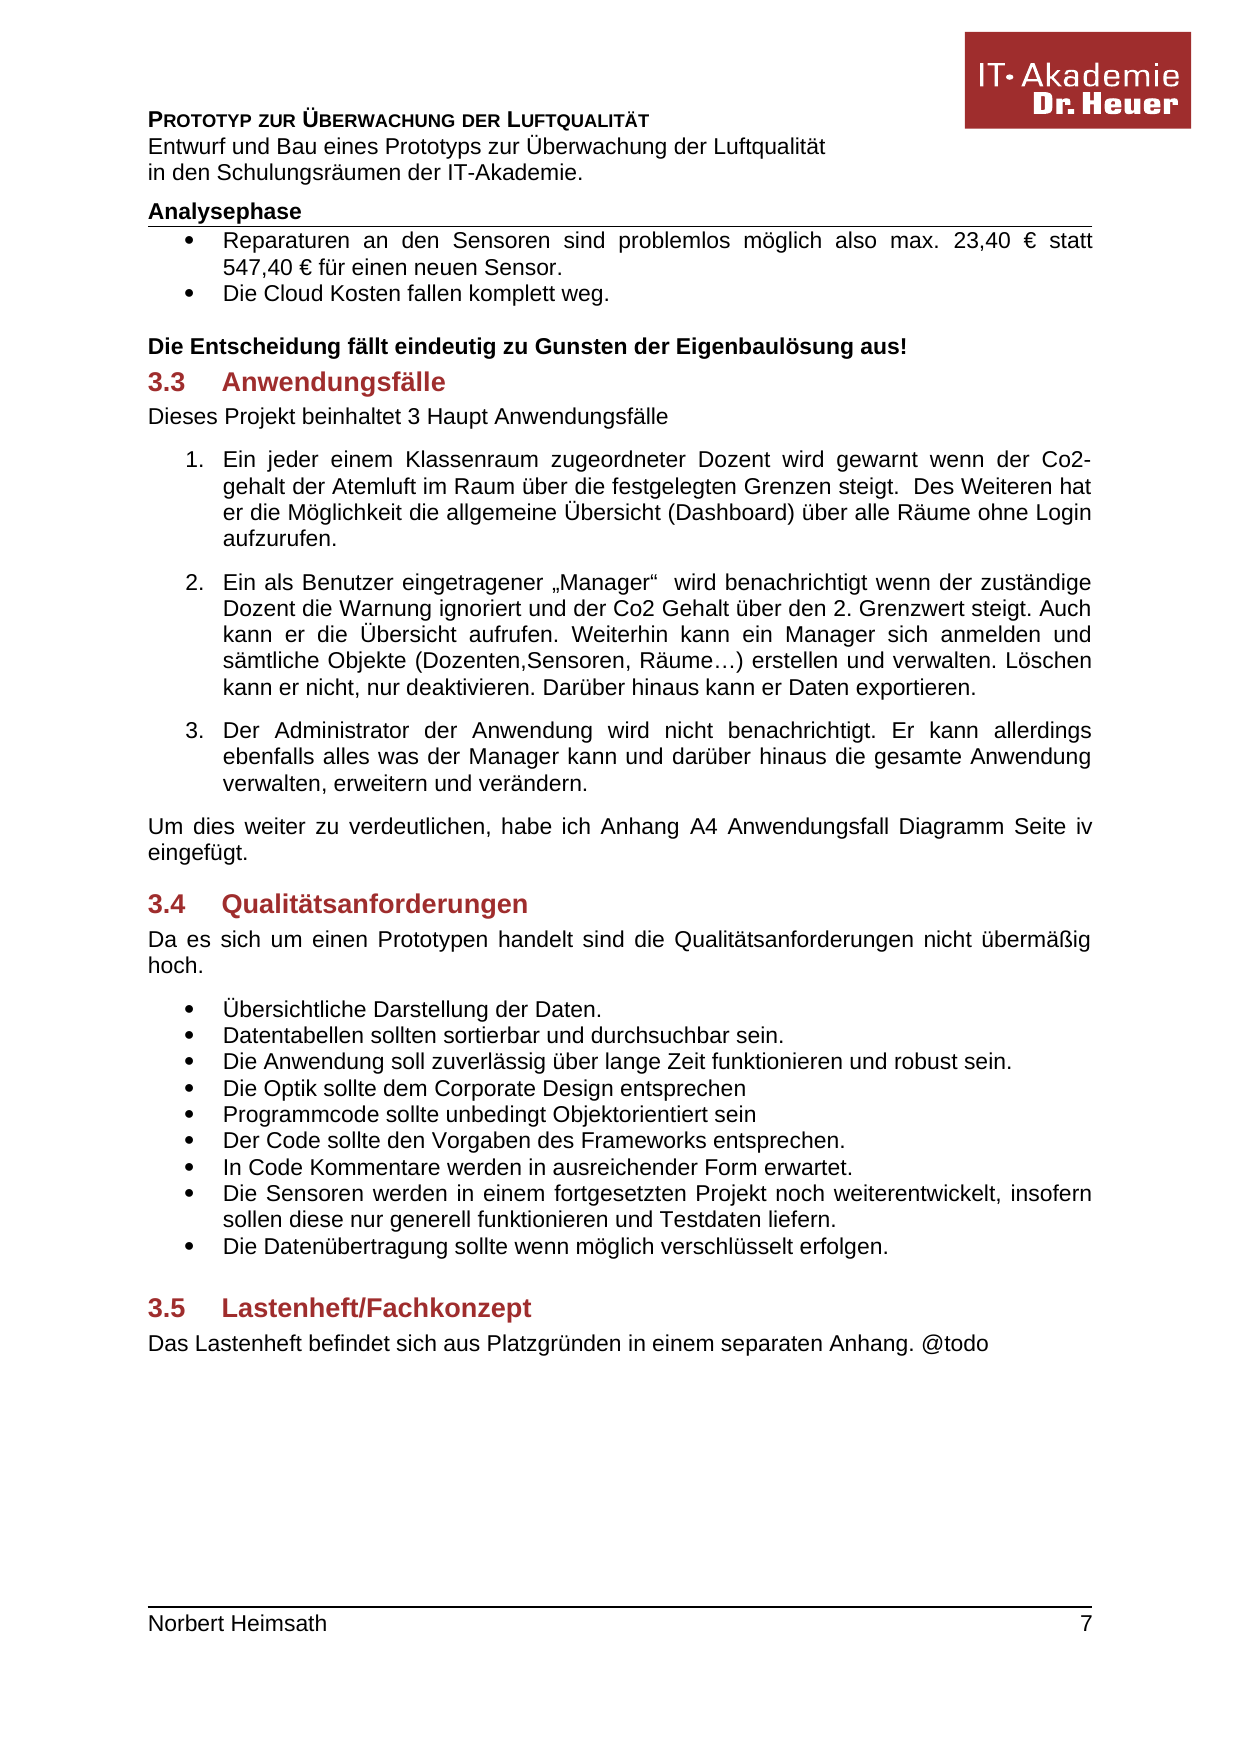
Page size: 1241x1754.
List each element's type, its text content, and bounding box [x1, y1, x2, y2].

list Programmcode sollte unbedingt Objektorientiert sein [185, 1101, 1092, 1127]
list Der Code sollte den Vorgaben des Frameworks entsprechen. [185, 1127, 1092, 1154]
list Die Sensoren werden in einem fortgesetzten Projekt noch weiterentwickelt, insofern sollen diese nur generell funktionieren und Testdaten liefern. [185, 1180, 1092, 1233]
text Dieses Projekt beinhaltet 3 Haupt Anwendungsfälle [148, 403, 1092, 430]
list Der Administrator der Anwendung wird nicht benachrichtigt. Er kann allerdings ebenfalls alles was der Manager kann und darüber hinaus die gesamte Anwendung verwalten, erweitern und verändern. [185, 717, 1092, 796]
subtitle Lastenheft/Fachkonzept [148, 1292, 1092, 1323]
list Das Lastenheft befindet sich aus Platzgründen in einem separaten Anhang. @todo [148, 1329, 1092, 1356]
list Datentabellen sollten sortierbar und durchsuchbar sein. [185, 1022, 1092, 1048]
subtitle Qualitätsanforderungen [148, 888, 1092, 920]
subtitle Anwendungsfälle [148, 366, 1092, 397]
list Die Optik sollte dem Corporate Design entsprechen [185, 1074, 1092, 1101]
text Um dies weiter zu verdeutlichen, habe ich Anhang A4 Anwendungsfall Diagramm Seite iii eingefügt. [148, 813, 1092, 865]
list Ein als Benutzer eingetragener „Manager“ wird benachrichtigt wenn der zuständige Dozent die Warnung ignoriert und der Co2 Gehalt über den 2. Grenzwert steigt. Auch kann er die Übersicht aufrufen. Weiterhin kann ein Manager sich anmelden und sämtliche Objekte (Dozenten,Sensoren, Räume…) erstellen und verwalten. Löschen kann er nicht, nur deaktivieren. Darüber hinaus kann er Daten exportieren. [185, 568, 1092, 700]
list Übersichtliche Darstellung der Daten. [185, 996, 1092, 1022]
text Da es sich um einen Prototypen handelt sind die Qualitätsanforderungen nicht übermäßig hoch. [148, 926, 1092, 979]
list Die Datenübertragung sollte wenn möglich verschlüsselt erfolgen. [185, 1233, 1092, 1259]
list Die Anwendung soll zuverlässig über lange Zeit funktionieren und robust sein. [185, 1048, 1092, 1074]
list Reparaturen an den Sensoren sind problemlos möglich also max. 23,40 € statt 547,40 € für einen neuen Sensor. [185, 227, 1092, 280]
list In Code Kommentare werden in ausreichender Form erwartet. [185, 1154, 1092, 1180]
list Ein jeder einem Klassenraum zugeordneter Dozent wird gewarnt wenn der Co2-gehalt der Atemluft im Raum über die festgelegten Grenzen steigt. Des Weiteren hat er die Möglichkeit die allgemeine Übersicht (Dashboard) über alle Räume ohne Login aufzurufen. [185, 446, 1092, 552]
list Die Cloud Kosten fallen komplett weg. [185, 280, 1092, 306]
list Die Entscheidung fällt eindeutig zu Gunsten der Eigenbaulösung aus! [148, 333, 1092, 359]
